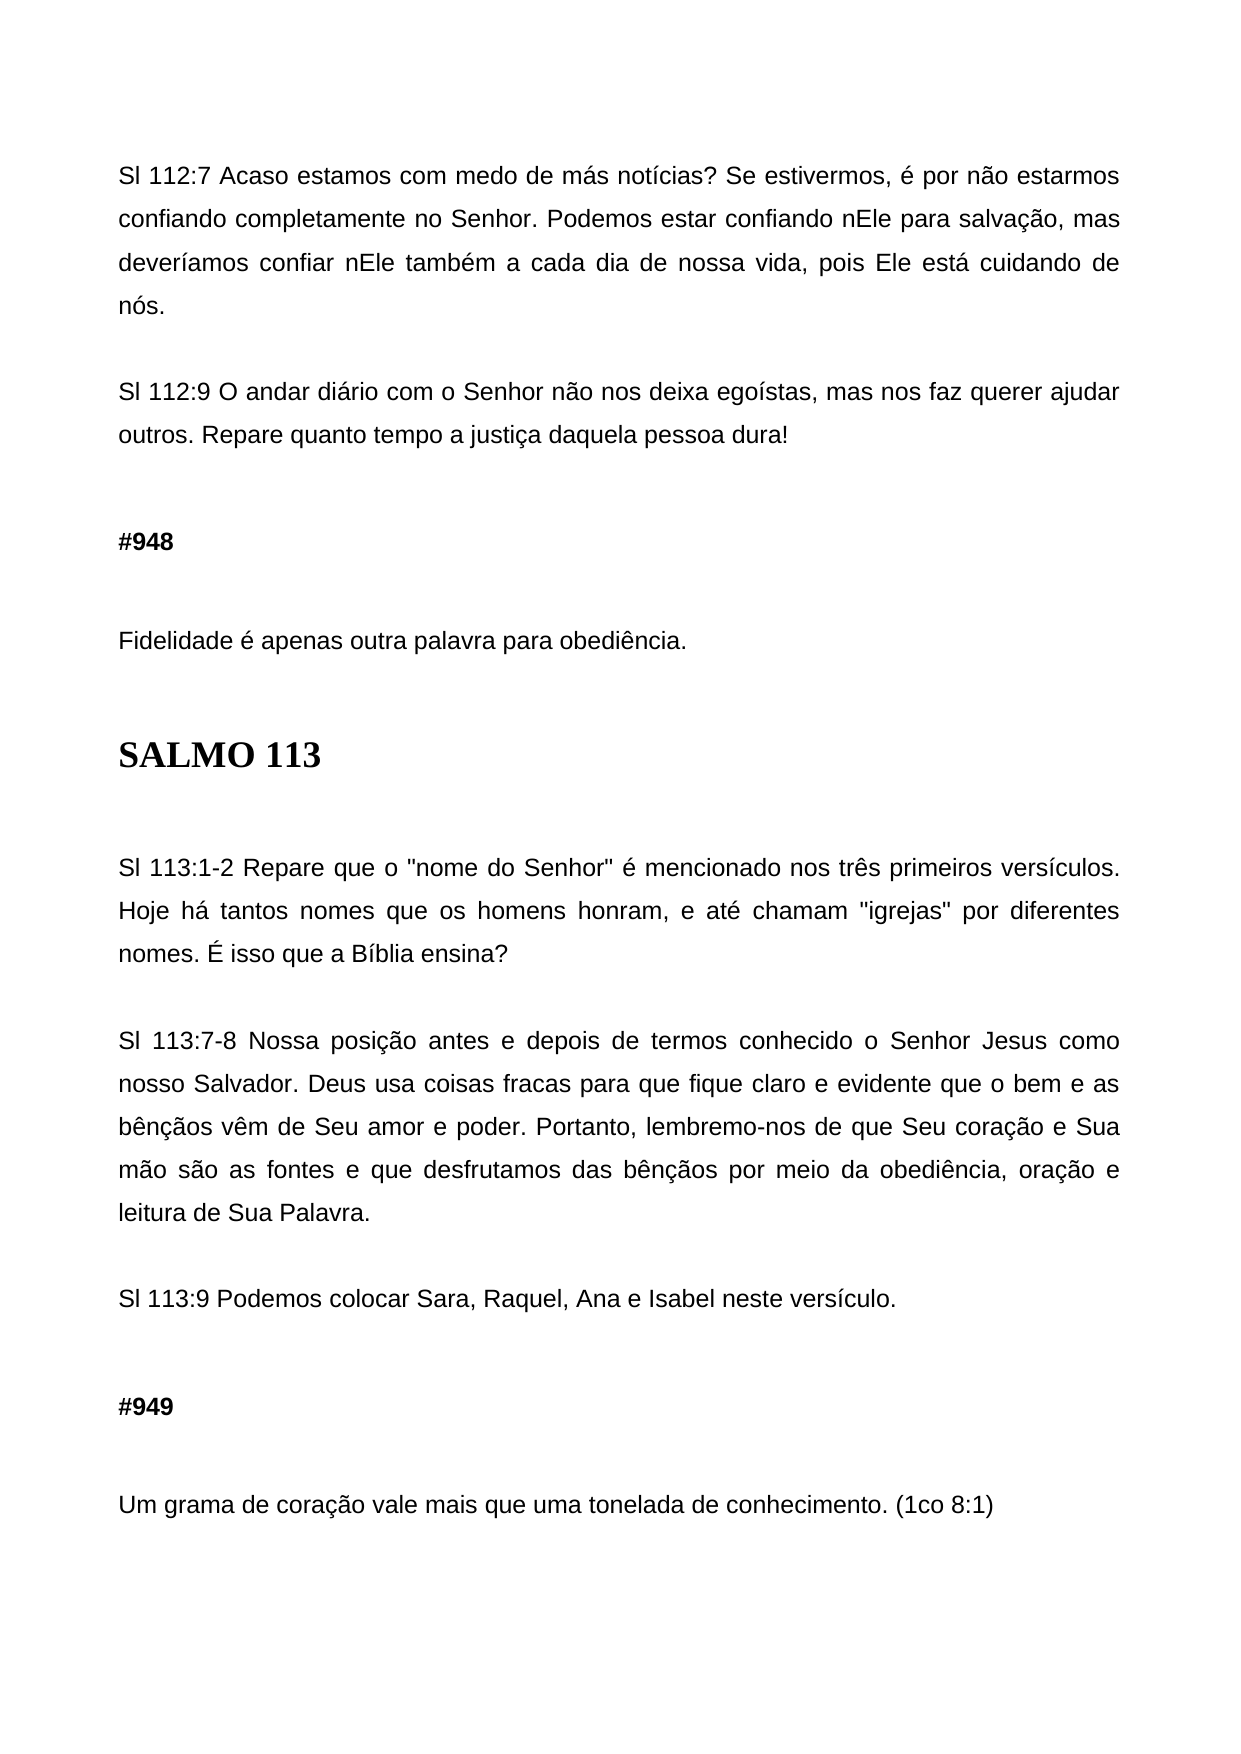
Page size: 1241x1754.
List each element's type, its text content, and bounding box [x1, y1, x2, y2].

text Fidelidade é apenas outra palavra para obediência. [118, 626, 1122, 654]
subtitle #948 [118, 527, 1122, 556]
text Sl 112:7 Acaso estamos com medo de más notícias? Se estivermos, é por não estarmos confiando completamente no Senhor. Podemos estar confiando nEle para salvação, mas deveríamos confiar nEle também a cada dia de nossa vida, pois Ele está cuidando de nós. [118, 161, 1122, 319]
text Sl 113:1-2 Repare que o "nome do Senhor" é mencionado nos três primeiros versículos. Hoje há tantos nomes que os homens honram, e até chamam "igrejas" por diferentes nomes. É isso que a Bíblia ensina? [118, 853, 1122, 968]
text Sl 113:7-8 Nossa posição antes e depois de termos conhecido o Senhor Jesus como nosso Salvador. Deus usa coisas fracas para que fique claro e evidente que o bem e as bênçãos vêm de Seu amor e poder. Portanto, lembremo-nos de que Seu coração e Sua mão são as fontes e que desfrutamos das bênçãos por meio da obediência, oração e leitura de Sua Palavra. [118, 1026, 1122, 1227]
text Um grama de coração vale mais que uma tonelada de conhecimento. (1co 8:1) [118, 1490, 1122, 1519]
text Sl 112:9 O andar diário com o Senhor não nos deixa egoístas, mas nos faz querer ajudar outros. Repare quanto tempo a justiça daquela pessoa dura! [118, 377, 1122, 449]
subtitle #949 [118, 1392, 1122, 1420]
subtitle SALMO 113 [118, 733, 1122, 776]
text Sl 113:9 Podemos colocar Sara, Raquel, Ana e Isabel neste versículo. [118, 1284, 1122, 1313]
